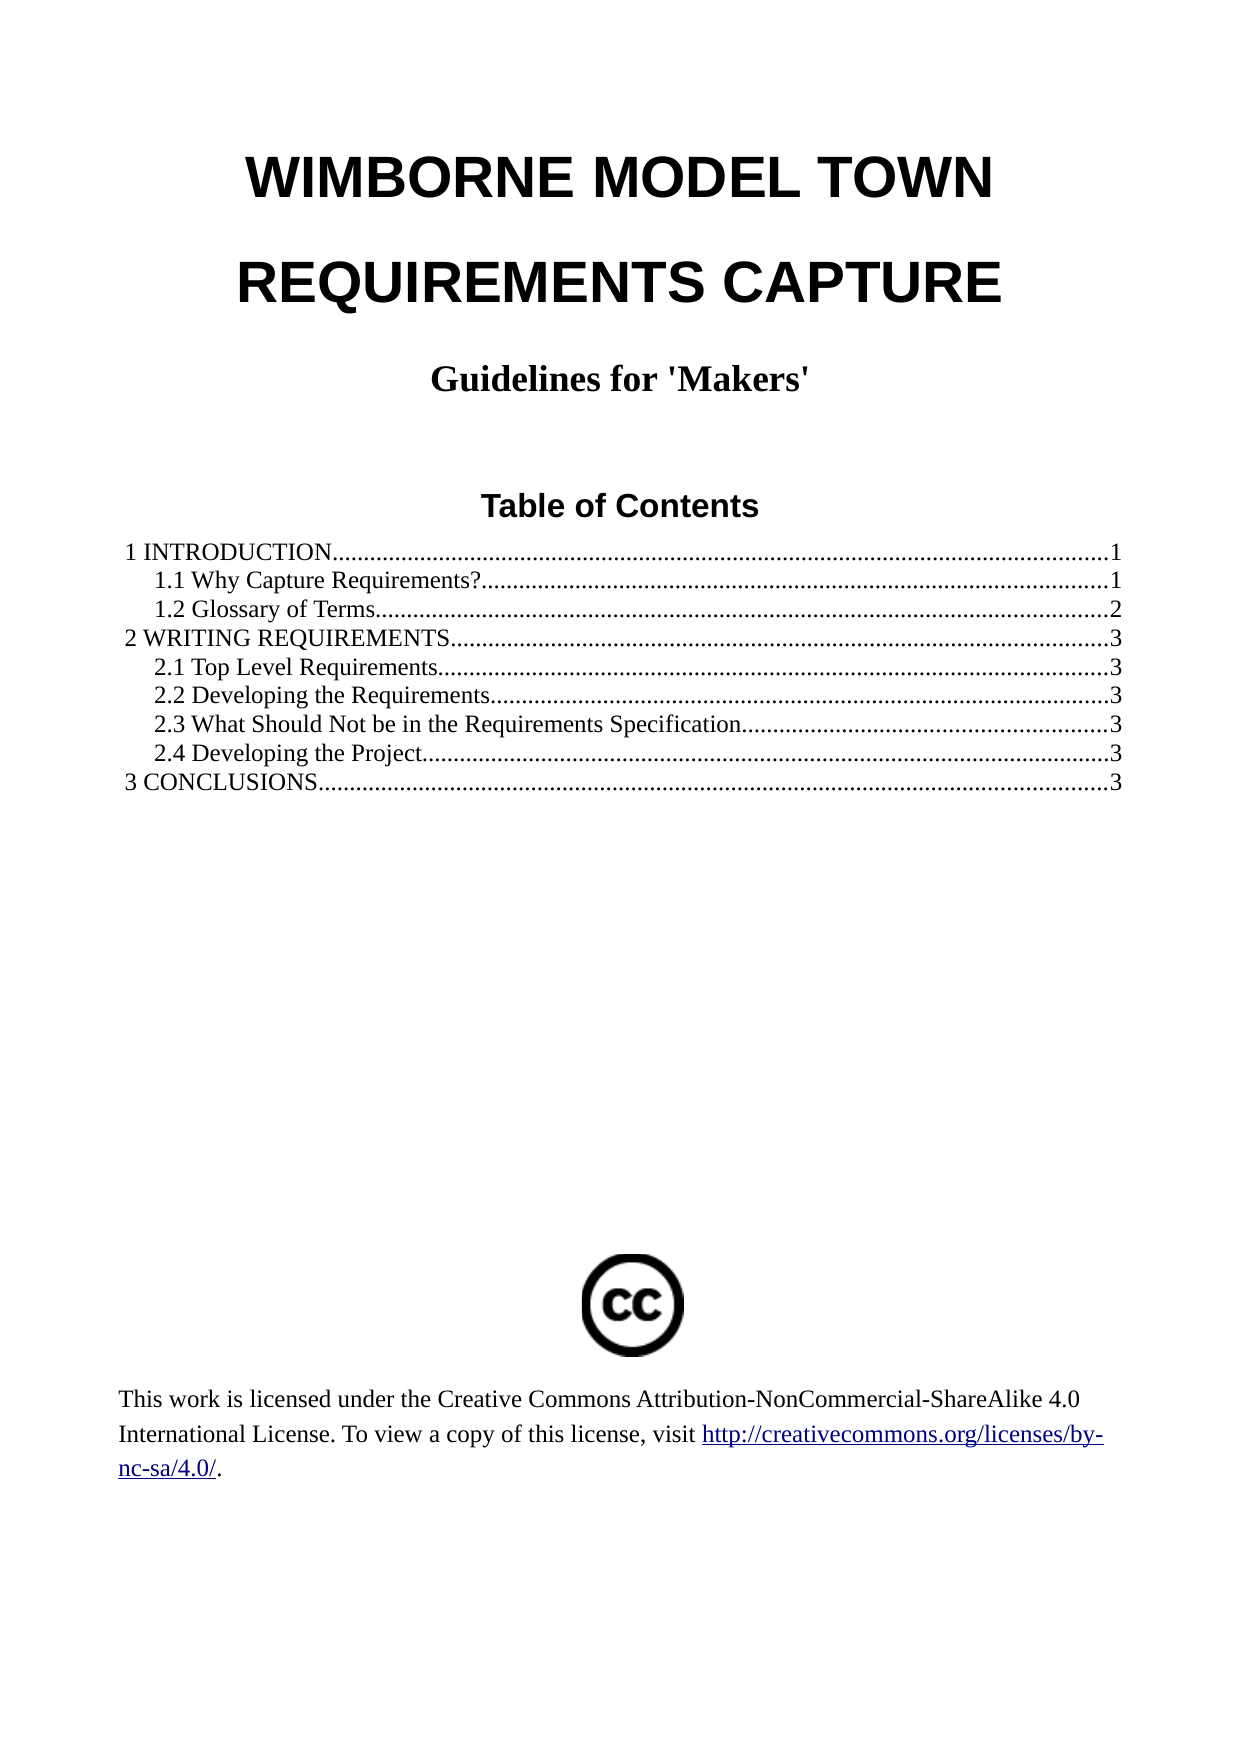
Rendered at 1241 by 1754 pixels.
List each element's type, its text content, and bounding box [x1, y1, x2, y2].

subtitle Table of Contents [118, 486, 1122, 524]
picture [581, 1254, 684, 1357]
text 1 INTRODUCTION 1 [118, 537, 1122, 565]
text 2.3 What Should Not be in the Requirements Specification 3 [148, 709, 1122, 738]
text 2.1 Top Level Requirements 3 [148, 652, 1122, 680]
text This work is licensed under the Creative Commons Attribution-NonCommercial-ShareAlike 4.0 International License. To view a copy of this license, visit http://creativecommons.org/licenses/by-nc-sa/4.0/. [118, 1384, 1122, 1482]
text 2 WRITING REQUIREMENTS 3 [118, 623, 1122, 652]
text 1.2 Glossary of Terms 2 [148, 594, 1122, 623]
text 3 CONCLUSIONS 3 [118, 767, 1122, 795]
title REQUIREMENTS CAPTURE [118, 248, 1122, 315]
text 1.1 Why Capture Requirements? 1 [148, 565, 1122, 594]
title WIMBORNE MODEL TOWN [118, 143, 1122, 210]
text 2.4 Developing the Project 3 [148, 738, 1122, 767]
text 2.2 Developing the Requirements 3 [148, 680, 1122, 709]
